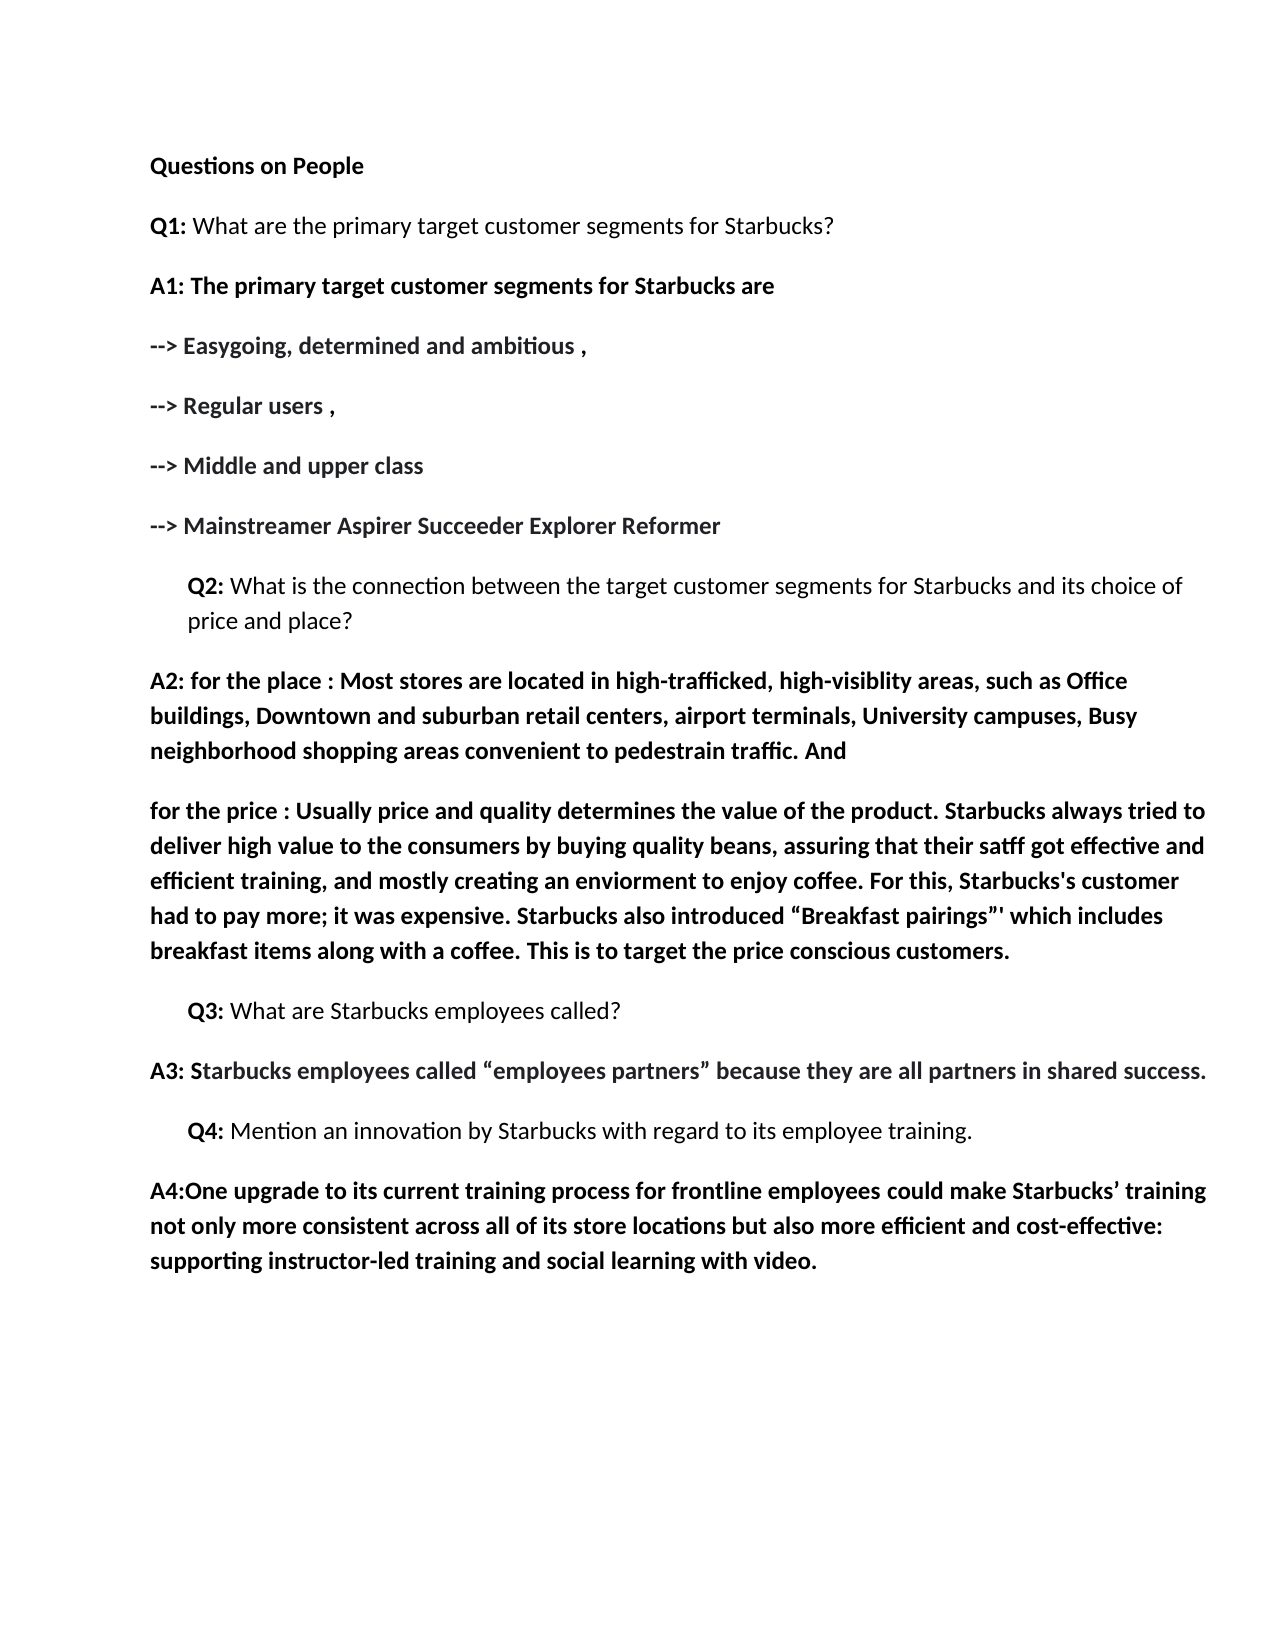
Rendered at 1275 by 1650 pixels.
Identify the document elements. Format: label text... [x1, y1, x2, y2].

text Q3: What are Starbucks employees called? [187, 995, 1224, 1026]
text --> Regular users , [150, 390, 1224, 421]
text for the price : Usually price and quality determines the value of the product. Starbucks always tried to deliver high value to the consumers by buying quality beans, assuring that their satff got effective and efficient training, and mostly creating an enviorment to enjoy coffee. For this, Starbucks's customer had to pay more; it was expensive. Starbucks also introduced “Breakfast pairings”' which includes breakfast items along with a coffee. This is to target the price conscious customers. [150, 795, 1224, 966]
text A1: The primary target customer segments for Starbucks are [150, 270, 1224, 301]
text Q2: What is the connection between the target customer segments for Starbucks and its choice of price and place? [187, 570, 1224, 636]
text Q4: Mention an innovation by Starbucks with regard to its employee training. [187, 1115, 1224, 1146]
text A2: for the place : Most stores are located in high-trafficked, high-visiblity areas, such as Office buildings, Downtown and suburban retail centers, airport terminals, University campuses, Busy neighborhood shopping areas convenient to pedestrain traffic. And [150, 665, 1224, 766]
text Questions on People [150, 150, 1224, 181]
text Q1: What are the primary target customer segments for Starbucks? [150, 210, 1224, 241]
text --> Easygoing, determined and ambitious , [150, 330, 1224, 361]
text A3: Starbucks employees called “employees partners” because they are all partners in shared success. [150, 1055, 1224, 1086]
text A4:One upgrade to its current training process for frontline employees could make Starbucks’ training not only more consistent across all of its store locations but also more efficient and cost-effective: supporting instructor-led training and social learning with video. [150, 1175, 1224, 1276]
text --> Mainstreamer Aspirer Succeeder Explorer Reformer [150, 510, 1224, 541]
text --> Middle and upper class [150, 450, 1224, 481]
